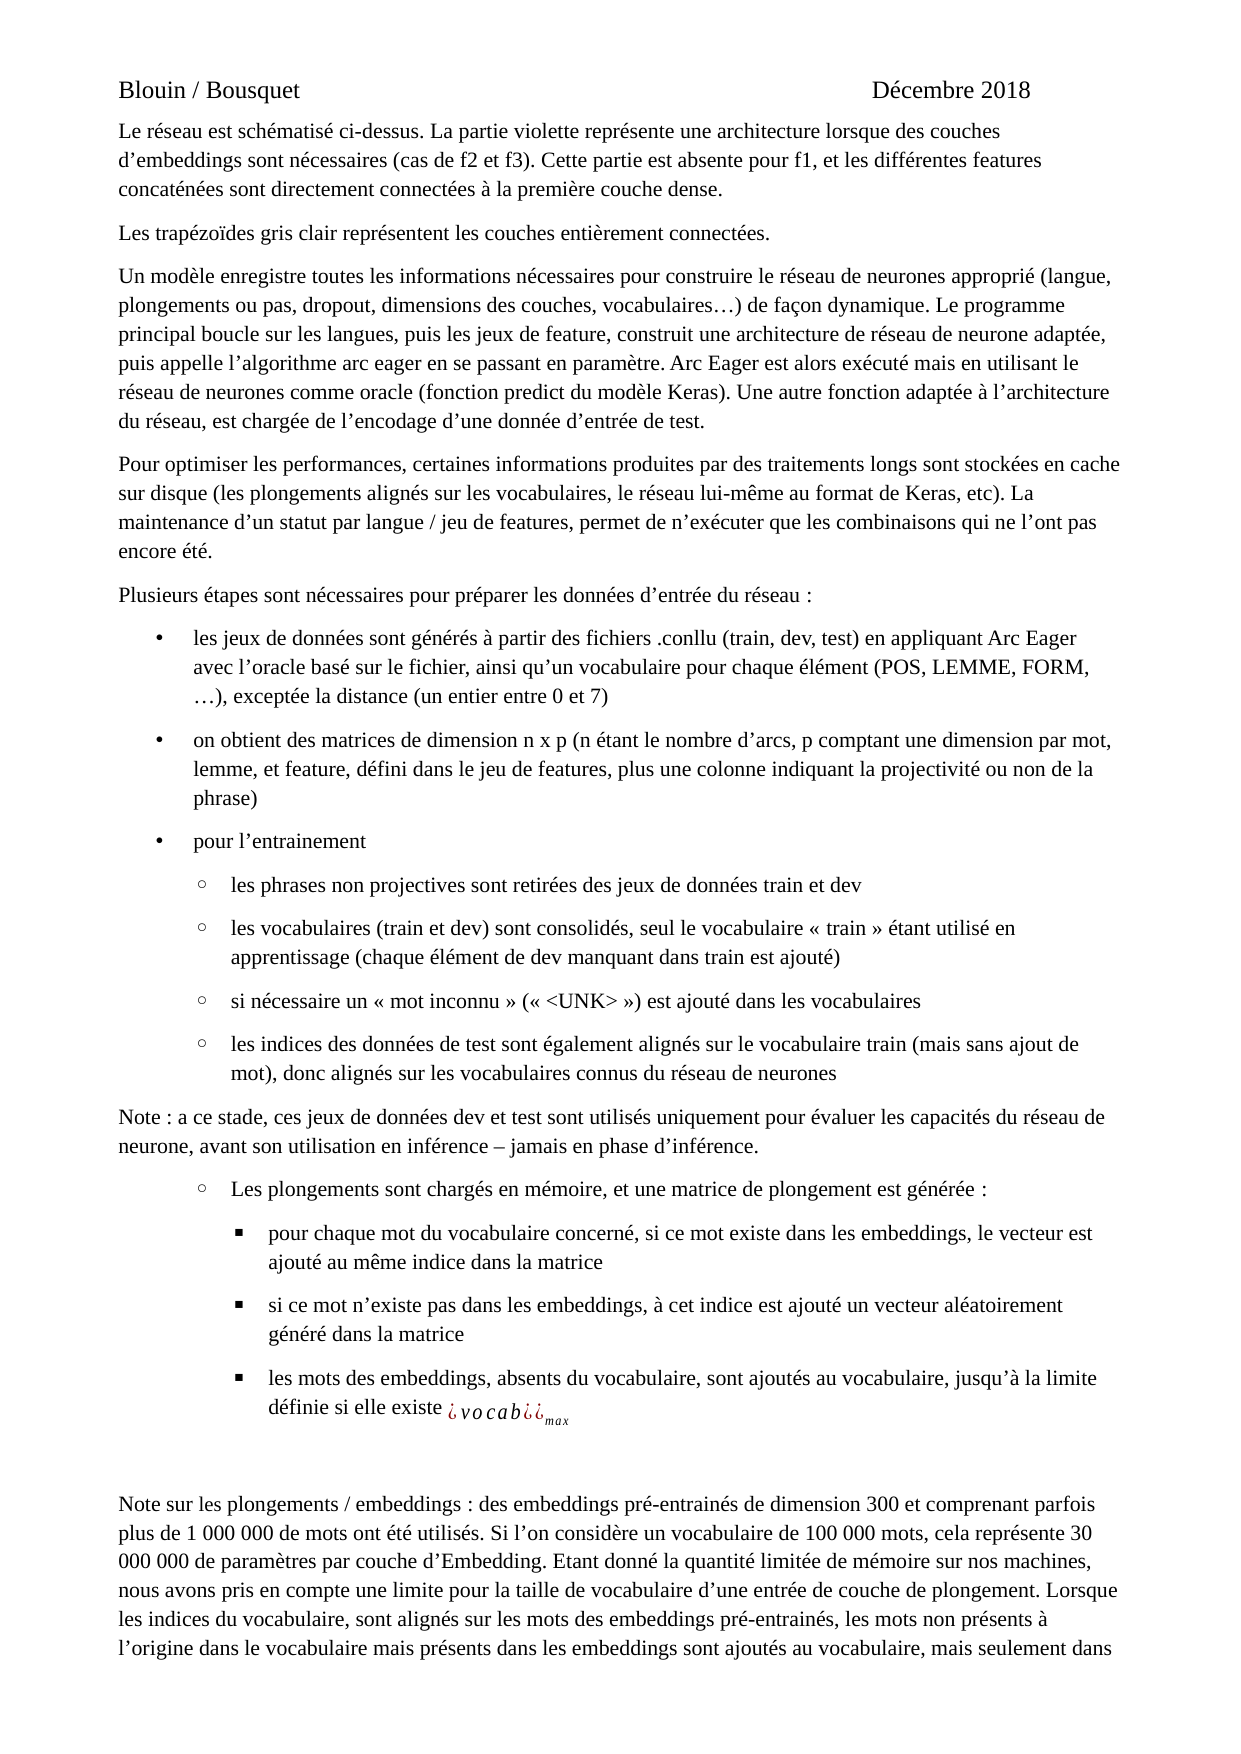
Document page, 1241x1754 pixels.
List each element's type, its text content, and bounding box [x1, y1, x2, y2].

list si nécessaire un « mot inconnu » (« <UNK> ») est ajouté dans les vocabulaires [193, 988, 1122, 1013]
text Plusieurs étapes sont nécessaires pour préparer les données d’entrée du réseau : [118, 582, 1122, 607]
list les indices des données de test sont également alignés sur le vocabulaire train (mais sans ajout de mot), donc alignés sur les vocabulaires connus du réseau de neurones [193, 1031, 1122, 1086]
text Note sur les plongements / embeddings : des embeddings pré-entrainés de dimension 300 et comprenant parfois plus de 1 000 000 de mots ont été utilisés. Si l’on considère un vocabulaire de 100 000 mots, cela représente 30 000 000 de paramètres par couche d’Embedding. Etant donné la quantité limitée de mémoire sur nos machines, nous avons pris en compte une limite pour la taille de vocabulaire d’une entrée de couche de plongement. Lorsque les indices du vocabulaire, sont alignés sur les mots des embeddings pré-entrainés, les mots non présents à l’origine dans le vocabulaire mais présents dans les embeddings sont ajoutés au vocabulaire, mais seulement dans [118, 1491, 1122, 1661]
list pour l’entrainement [156, 828, 1122, 853]
text Pour optimiser les performances, certaines informations produites par des traitements longs sont stockées en cache sur disque (les plongements alignés sur les vocabulaires, le réseau lui-même au format de Keras, etc). La maintenance d’un statut par langue / jeu de features, permet de n’exécuter que les combinaisons qui ne l’ont pas encore été. [118, 451, 1122, 563]
text Le réseau est schématisé ci-dessus. La partie violette représente une architecture lorsque des couches d’embeddings sont nécessaires (cas de f2 et f3). Cette partie est absente pour f1, et les différentes features concaténées sont directement connectées à la première couche dense. [118, 118, 1122, 201]
list on obtient des matrices de dimension n x p (n étant le nombre d’arcs, p comptant une dimension par mot, lemme, et feature, défini dans le jeu de features, plus une colonne indiquant la projectivité ou non de la phrase) [156, 727, 1122, 810]
text Un modèle enregistre toutes les informations nécessaires pour construire le réseau de neurones approprié (langue, plongements ou pas, dropout, dimensions des couches, vocabulaires…) de façon dynamique. Le programme principal boucle sur les langues, puis les jeux de feature, construit une architecture de réseau de neurone adaptée, puis appelle l’algorithme arc eager en se passant en paramètre. Arc Eager est alors exécuté mais en utilisant le réseau de neurones comme oracle (fonction predict du modèle Keras). Une autre fonction adaptée à l’architecture du réseau, est chargée de l’encodage d’une donnée d’entrée de test. [118, 263, 1122, 433]
list pour chaque mot du vocabulaire concerné, si ce mot existe dans les embeddings, le vecteur est ajouté au même indice dans la matrice [231, 1220, 1122, 1274]
list les mots des embeddings, absents du vocabulaire, sont ajoutés au vocabulaire, jusqu’à la limite définie si elle existe [231, 1365, 1122, 1429]
text Note : a ce stade, ces jeux de données dev et test sont utilisés uniquement pour évaluer les capacités du réseau de neurone, avant son utilisation en inférence – jamais en phase d’inférence. [118, 1104, 1122, 1158]
text Les trapézoïdes gris clair représentent les couches entièrement connectées. [118, 219, 1122, 245]
list si ce mot n’existe pas dans les embeddings, à cet indice est ajouté un vecteur aléatoirement généré dans la matrice [231, 1292, 1122, 1347]
list les vocabulaires (train et dev) sont consolidés, seul le vocabulaire « train » étant utilisé en apprentissage (chaque élément de dev manquant dans train est ajouté) [193, 915, 1122, 969]
list les jeux de données sont générés à partir des fichiers .conllu (train, dev, test) en appliquant Arc Eager avec l’oracle basé sur le fichier, ainsi qu’un vocabulaire pour chaque élément (POS, LEMME, FORM, …), exceptée la distance (un entier entre 0 et 7) [156, 625, 1122, 708]
list Les plongements sont chargés en mémoire, et une matrice de plongement est générée : [193, 1176, 1122, 1202]
list les phrases non projectives sont retirées des jeux de données train et dev [193, 872, 1122, 897]
